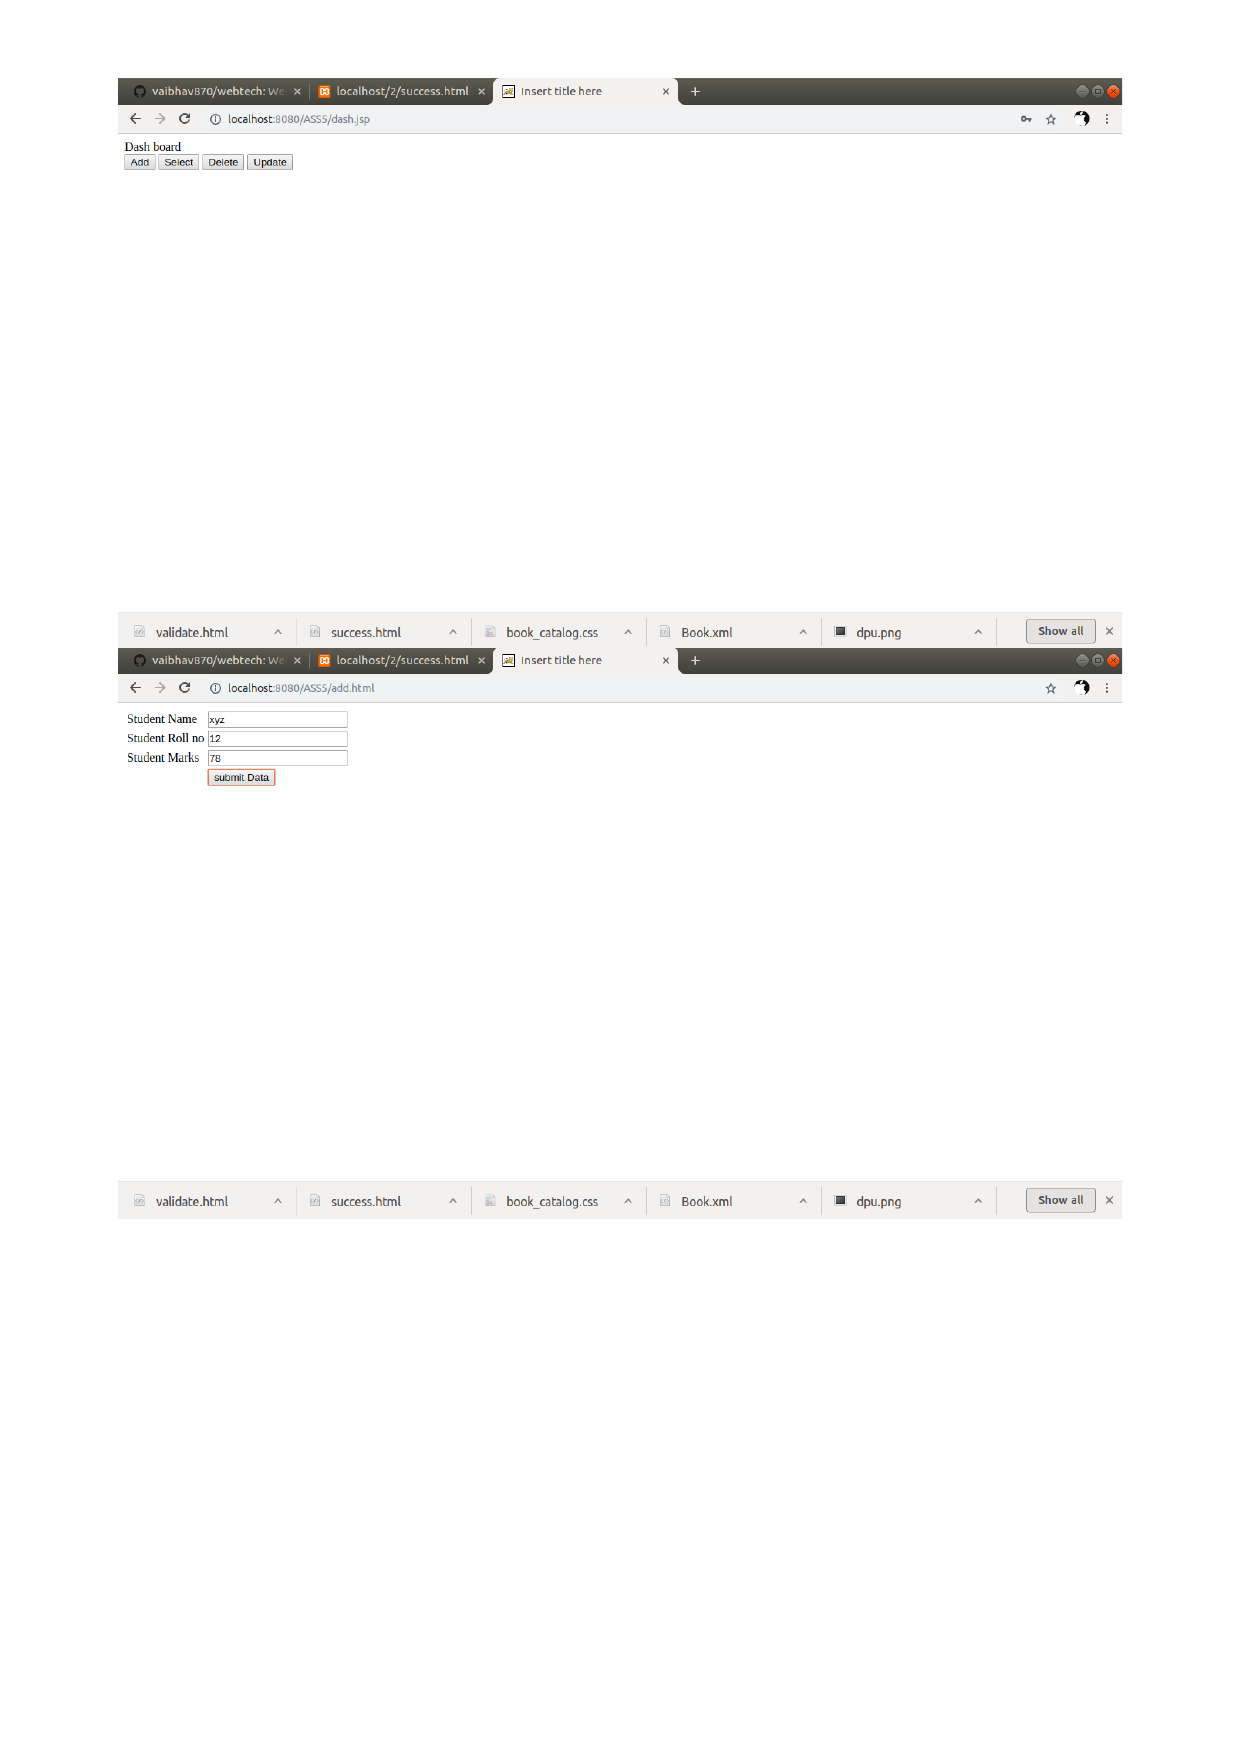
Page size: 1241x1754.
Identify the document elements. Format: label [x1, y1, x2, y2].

picture [118, 78, 1123, 1219]
